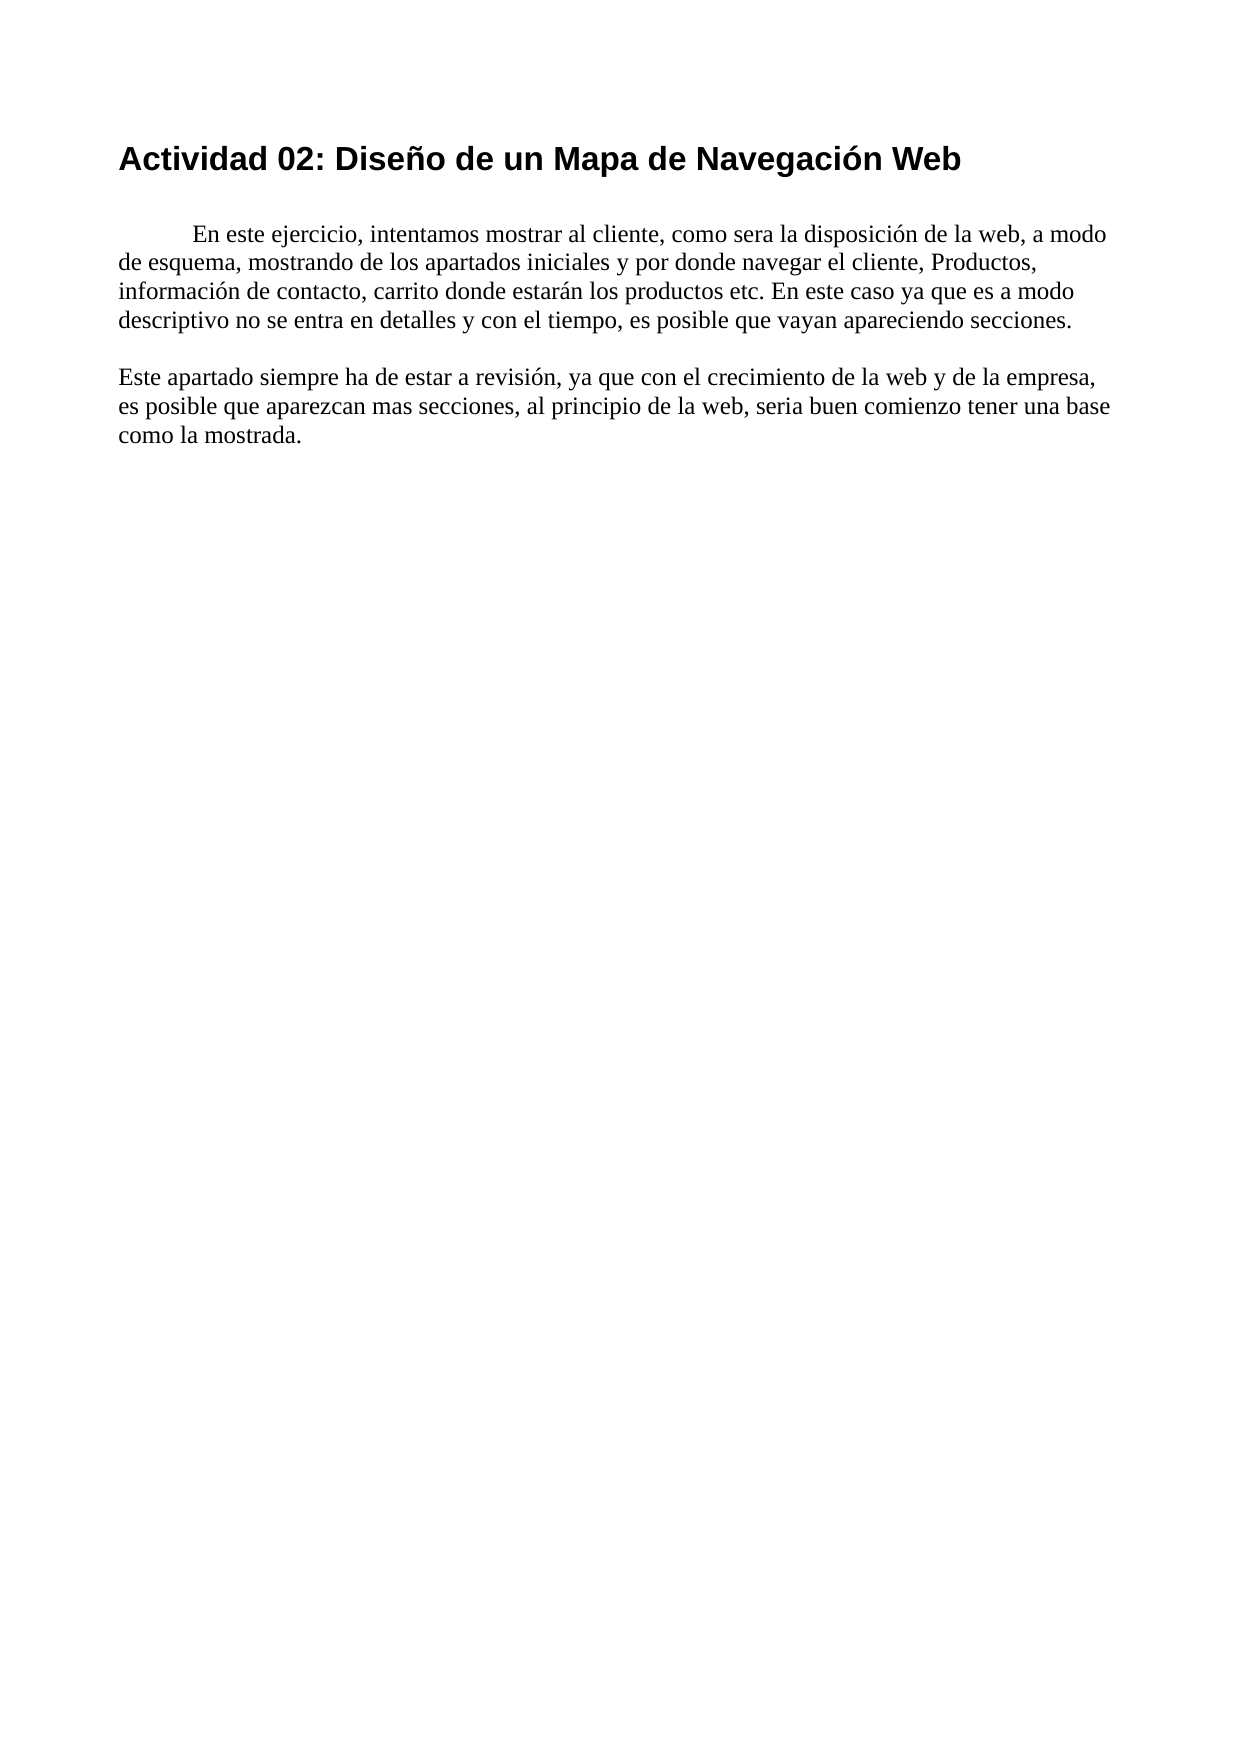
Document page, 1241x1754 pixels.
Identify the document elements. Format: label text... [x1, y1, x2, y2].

subtitle Actividad 02: Diseño de un Mapa de Navegación Web [118, 139, 1122, 177]
text En este ejercicio, intentamos mostrar al cliente, como sera la disposición de la web, a modo de esquema, mostrando de los apartados iniciales y por donde navegar el cliente, Productos, información de contacto, carrito donde estarán los productos etc. En este caso ya que es a modo descriptivo no se entra en detalles y con el tiempo, es posible que vayan apareciendo secciones. [118, 219, 1122, 334]
text Este apartado siempre ha de estar a revisión, ya que con el crecimiento de la web y de la empresa, es posible que aparezcan mas secciones, al principio de la web, seria buen comienzo tener una base como la mostrada. [118, 362, 1122, 449]
